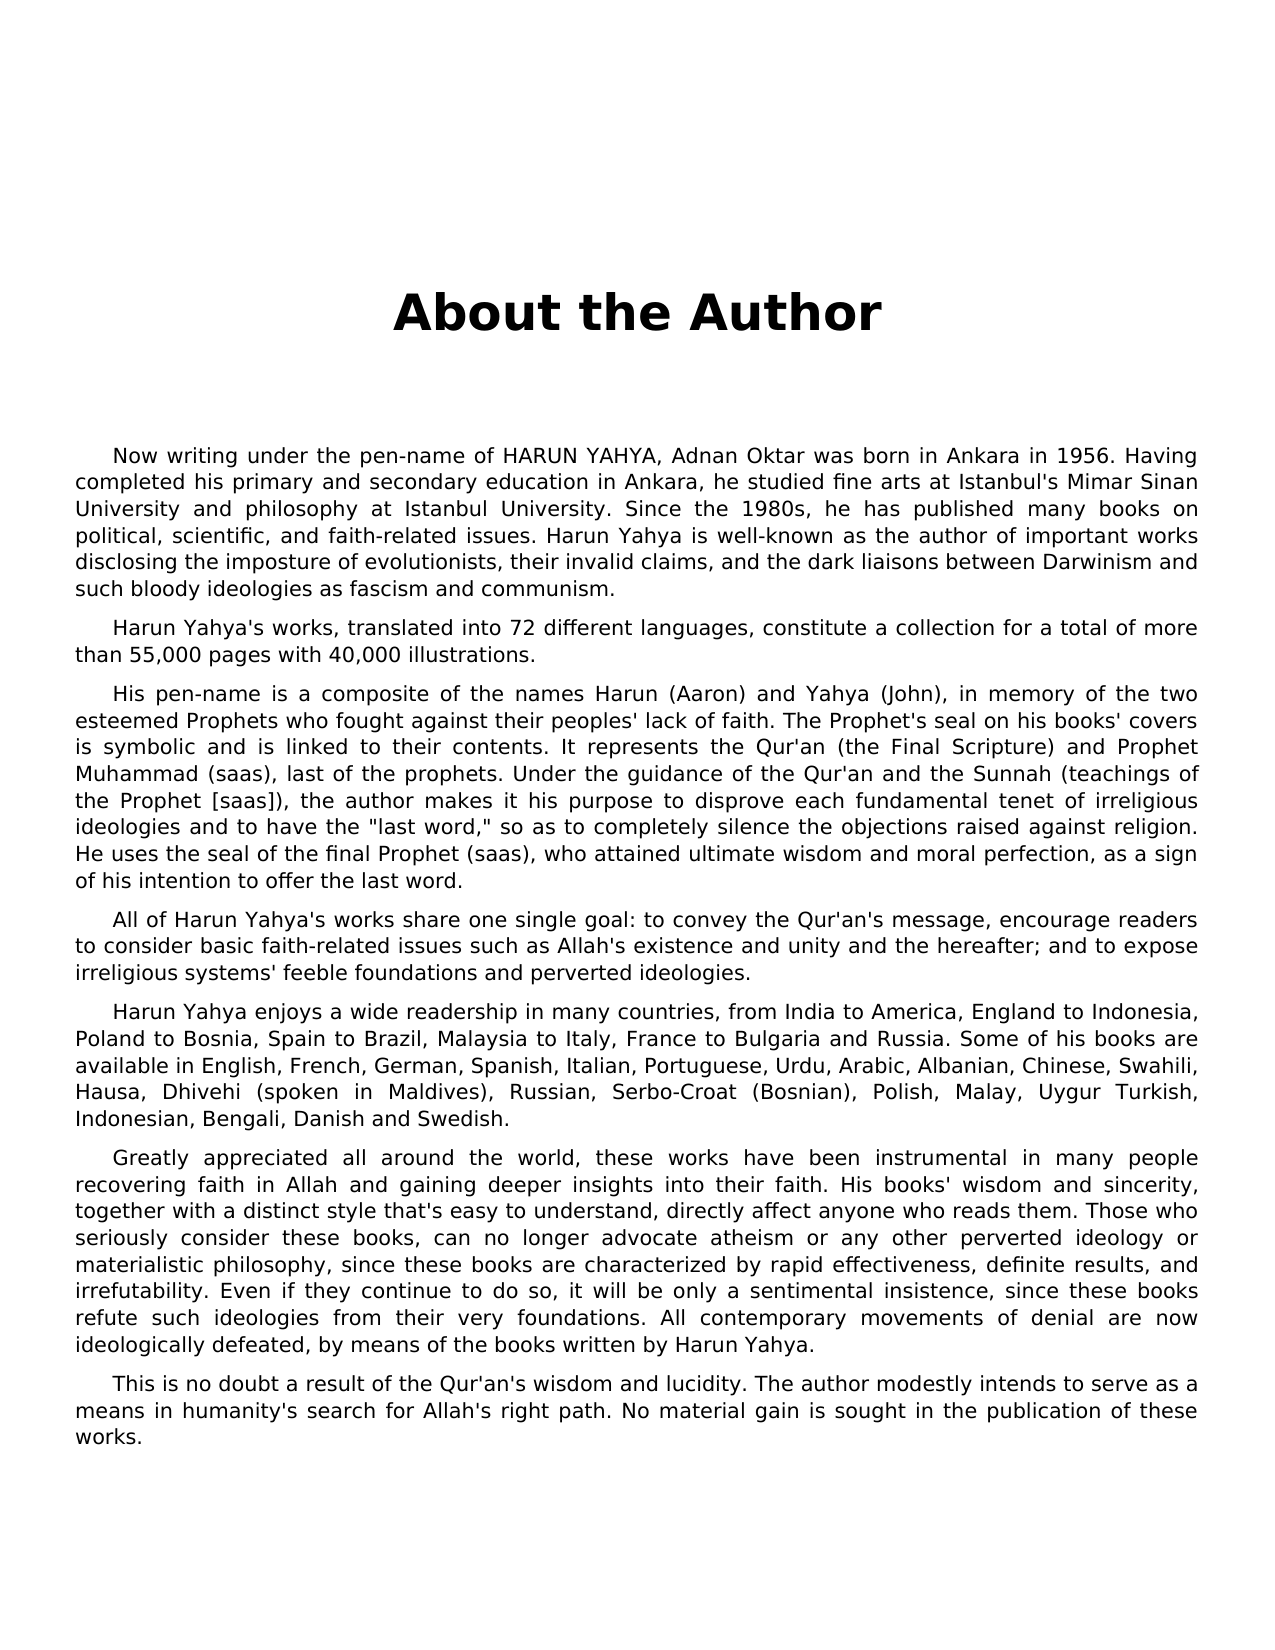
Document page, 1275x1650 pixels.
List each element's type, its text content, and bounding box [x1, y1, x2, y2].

text Harun Yahya enjoys a wide readership in many countries, from India to America, England to Indonesia, Poland to Bosnia, Spain to Brazil, Malaysia to Italy, France to Bulgaria and Russia. Some of his books are available in English, French, German, Spanish, Italian, Portuguese, Urdu, Arabic, Albanian, Chinese, Swahili, Hausa, Dhivehi (spoken in Maldives), Russian, Serbo-Croat (Bosnian), Polish, Malay, Uygur Turkish, Indonesian, Bengali, Danish and Swedish. [75, 1000, 1200, 1131]
text Now writing under the pen-name of HARUN YAHYA, Adnan Oktar was born in Ankara in 1956. Having completed his primary and secondary education in Ankara, he studied fine arts at Istanbul's Mimar Sinan University and philosophy at Istanbul University. Since the 1980s, he has published many books on political, scientific, and faith-related issues. Harun Yahya is well-known as the author of important works disclosing the imposture of evolutionists, their invalid claims, and the dark liaisons between Darwinism and such bloody ideologies as fascism and communism. [75, 444, 1200, 601]
text Greatly appreciated all around the world, these works have been instrumental in many people recovering faith in Allah and gaining deeper insights into their faith. His books' wisdom and sincerity, together with a distinct style that's easy to understand, directly affect anyone who reads them. Those who seriously consider these books, can no longer advocate atheism or any other perverted ideology or materialistic philosophy, since these books are characterized by rapid effectiveness, definite results, and irrefutability. Even if they continue to do so, it will be only a sentimental insistence, since these books refute such ideologies from their very foundations. All contemporary movements of denial are now ideologically defeated, by means of the books written by Harun Yahya. [75, 1146, 1200, 1357]
text All of Harun Yahya's works share one single goal: to convey the Qur'an's message, encourage readers to consider basic faith-related issues such as Allah's existence and unity and the hereafter; and to expose irreligious systems' feeble foundations and perverted ideologies. [75, 908, 1200, 985]
text This is no doubt a result of the Qur'an's wisdom and lucidity. The author modestly intends to serve as a means in humanity's search for Allah's right path. No material gain is sought in the publication of these works. [75, 1372, 1200, 1449]
text Harun Yahya's works, translated into 72 different languages, constitute a collection for a total of more than 55,000 pages with 40,000 illustrations. [75, 616, 1200, 667]
text His pen-name is a composite of the names Harun (Aaron) and Yahya (John), in memory of the two esteemed Prophets who fought against their peoples' lack of faith. The Prophet's seal on his books' covers is symbolic and is linked to their contents. It represents the Qur'an (the Final Scripture) and Prophet Muhammad (saas), last of the prophets. Under the guidance of the Qur'an and the Sunnah (teachings of the Prophet [saas]), the author makes it his purpose to disprove each fundamental tenet of irreligious ideologies and to have the "last word," so as to completely silence the objections raised against religion. He uses the seal of the final Prophet (saas), who attained ultimate wisdom and moral perfection, as a sign of his intention to offer the last word. [75, 682, 1200, 893]
subtitle About the Author [75, 284, 1200, 342]
